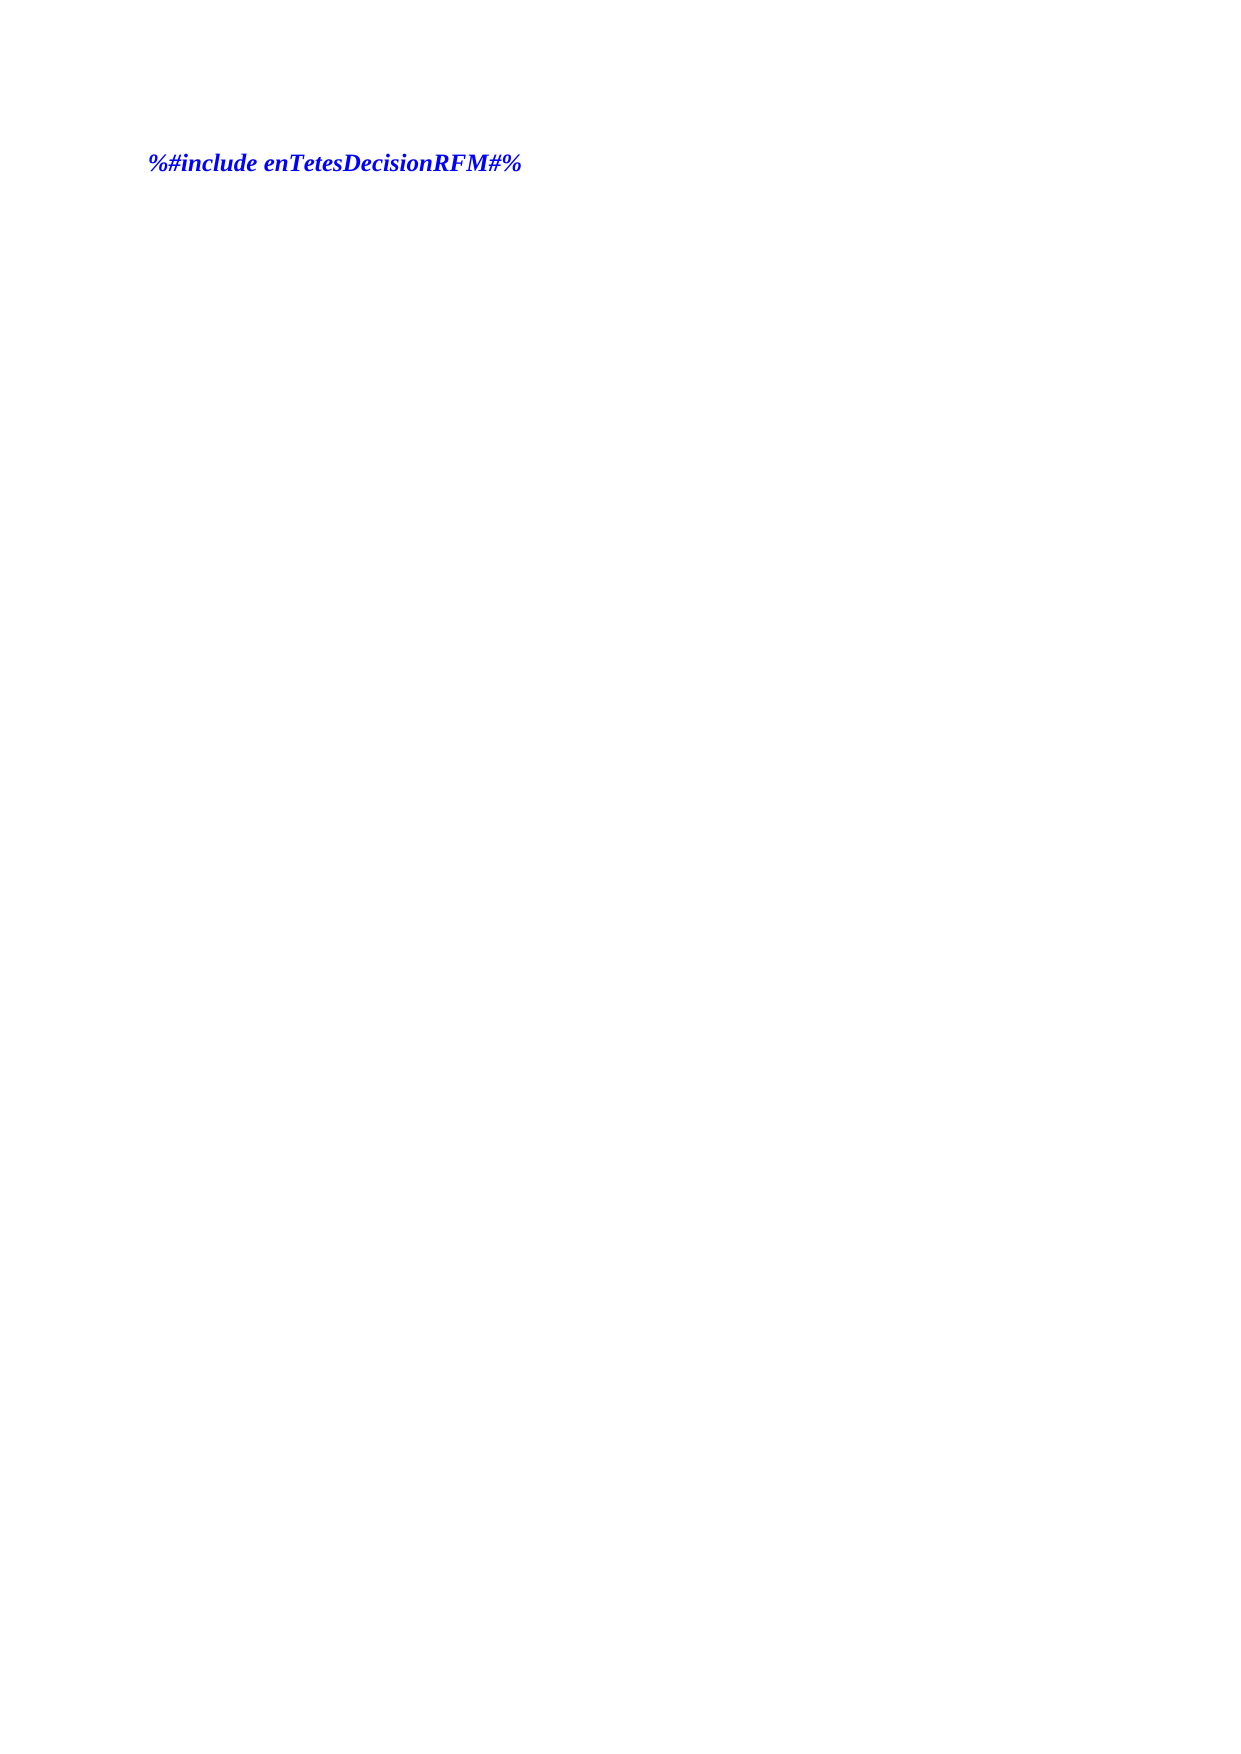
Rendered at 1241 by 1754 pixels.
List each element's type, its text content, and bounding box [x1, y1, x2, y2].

text %#include enTetesDecisionRFM#% [148, 148, 1093, 176]
